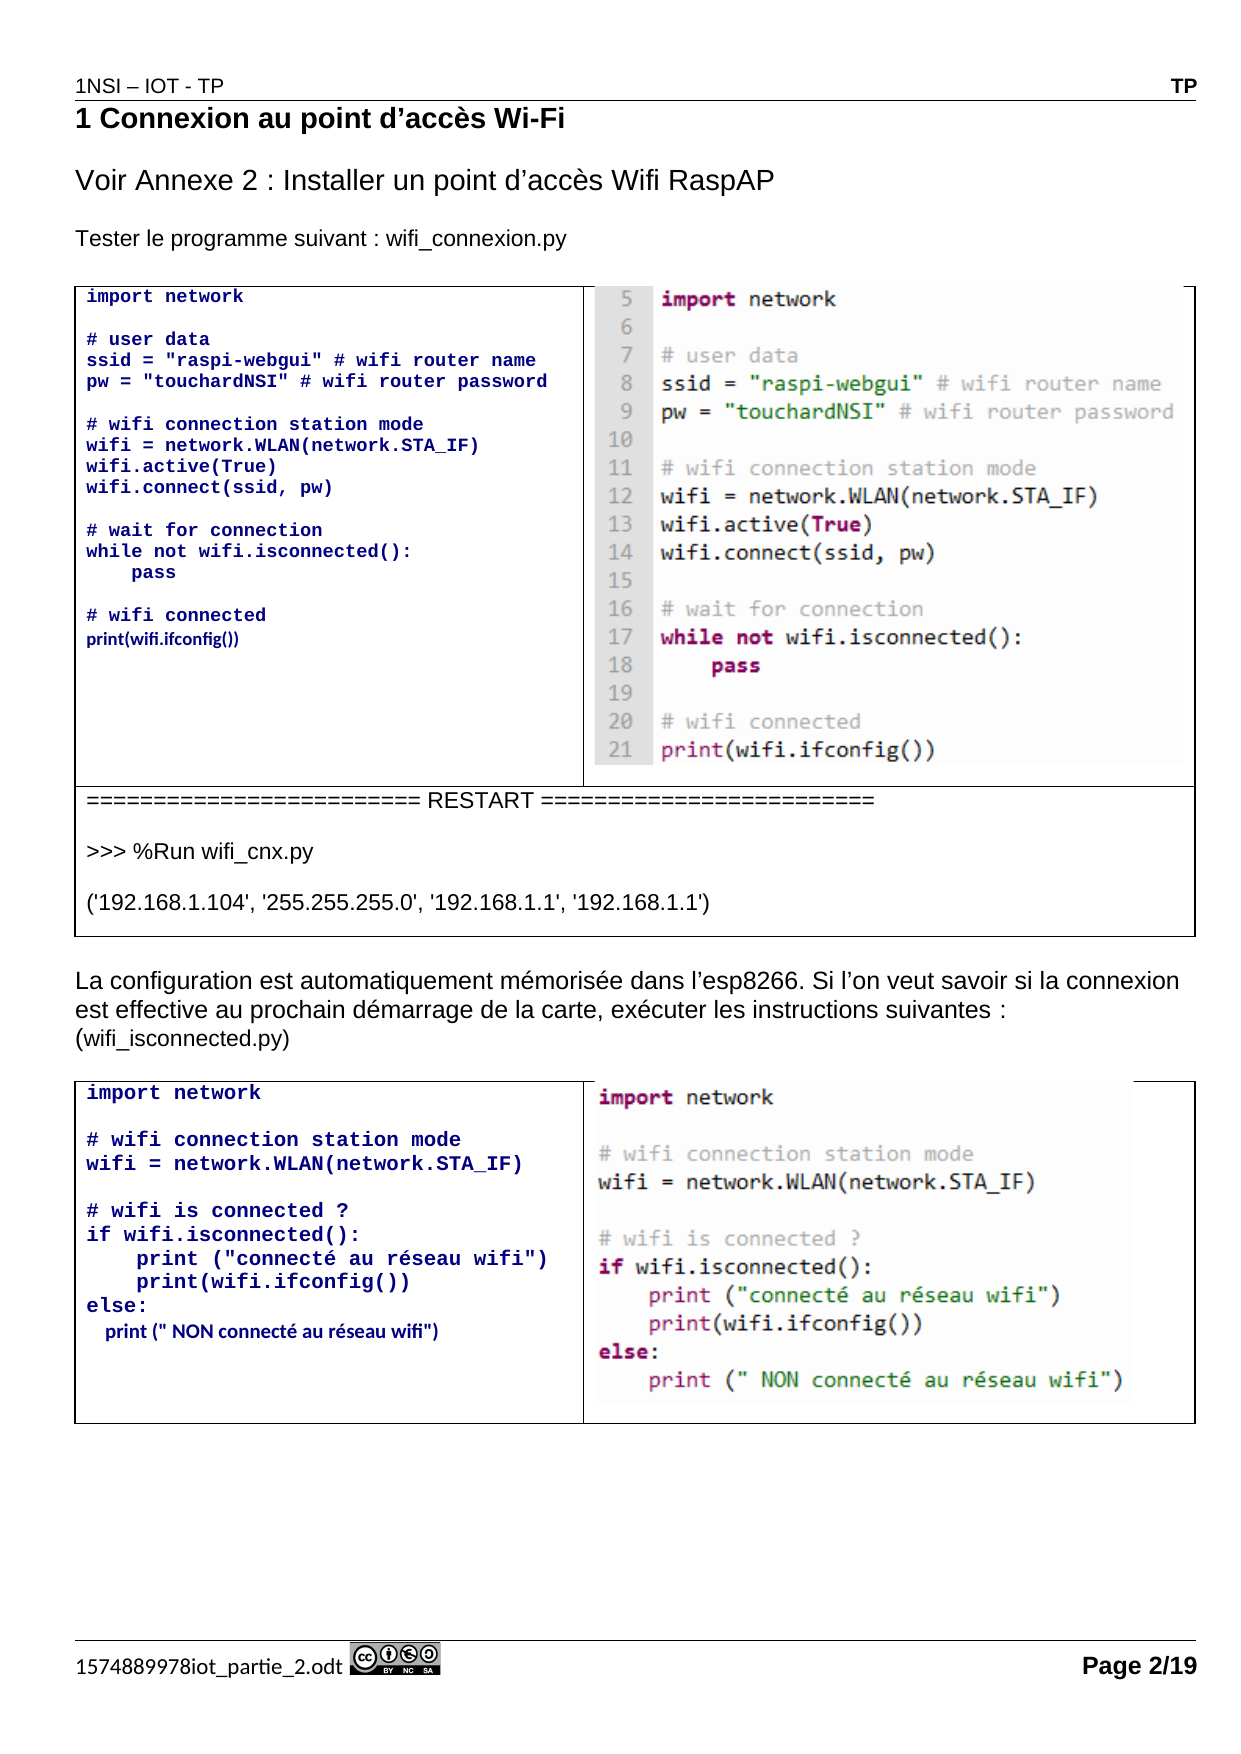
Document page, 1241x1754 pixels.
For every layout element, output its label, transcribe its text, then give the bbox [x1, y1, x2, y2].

picture [349, 1642, 441, 1675]
text Voir Annexe 2 : Installer un point d’accès Wifi RaspAP [75, 163, 1196, 197]
table_header [584, 1082, 1194, 1423]
table_header import network # user data ssid = "raspi-webgui" # wifi router name pw = "touchardNSI" # wifi router password # wifi connection station mode wifi = network.WLAN(network.STA_IF) wifi.active(True) wifi.connect(ssid, pw) # wait for connection while not wifi.isconnected(): pass # wifi connected print(wifi.ifconfig()) [76, 287, 583, 786]
text 1 Connexion au point d’accès Wi-Fi [75, 101, 1196, 134]
table_header import network # wifi connection station mode wifi = network.WLAN(network.STA_IF) # wifi is connected ? if wifi.isconnected(): print ("connecté au réseau wifi") print(wifi.ifconfig()) else: print (" NON connecté au réseau wifi") [76, 1082, 583, 1423]
text Tester le programme suivant : wifi_connexion.py [75, 225, 1196, 252]
table_cell ========================= RESTART ========================= >>> %Run wifi_cnx.py ('192.168.1.104', '255.255.255.0', '192.168.1.1', '192.168.1.1') [76, 787, 1194, 936]
table_header [584, 287, 1194, 786]
text La configuration est automatiquement mémorisée dans l’esp8266. Si l’on veut savoir si la connexion est effective au prochain démarrage de la carte, exécuter les instructions suivantes : (wifi_isconnected.py) [75, 966, 1196, 1052]
